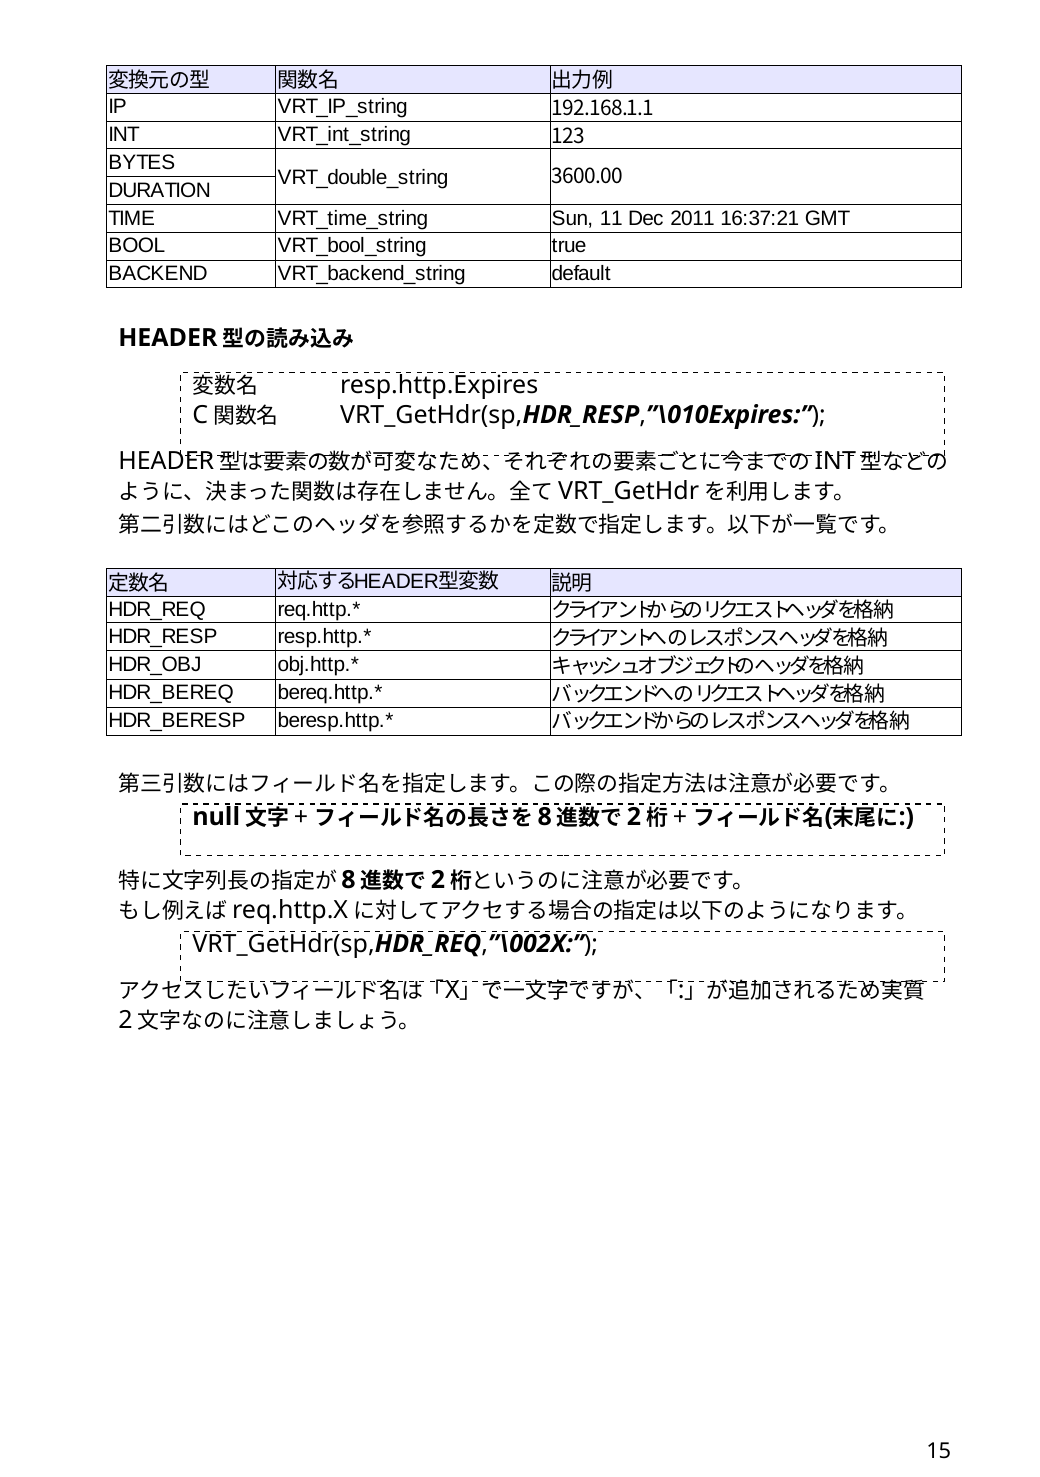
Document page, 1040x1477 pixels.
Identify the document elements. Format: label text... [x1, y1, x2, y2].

text HEADER型の読み込み [118, 320, 951, 354]
text 第二引数にはどこのヘッダを参照するかを定数で指定します。以下が一覧です。 [118, 507, 951, 568]
text HEADER型は要素の数が可変なため、それぞれの要素ごとに今までのINT型などのように、決まった関数は存在しません。全てVRT_GetHdrを利用します。 [118, 443, 951, 507]
text VRT_GetHdr(sp,HDR_REQ,”\002X:”); [192, 926, 951, 960]
text 特に文字列長の指定が8進数で2桁というのに注意が必要です。 もし例えばreq.http.Xに対してアクセする場合の指定は以下のようになります。 [118, 832, 951, 926]
text 変数名 resp.http.Expires C関数名 VRT_GetHdr(sp,HDR_RESP,”\010Expires:”); [192, 367, 951, 430]
text null文字 + フィールド名の長さを8進数で2桁 + フィールド名(末尾に:) [192, 798, 951, 832]
text アクセスしたいフィールド名は「X」で一文字ですが、「:」が追加されるため実質 2文字なのに注意しましょう。 [118, 972, 951, 1036]
text 第三引数にはフィールド名を指定します。この際の指定方法は注意が必要です。 [118, 766, 951, 798]
